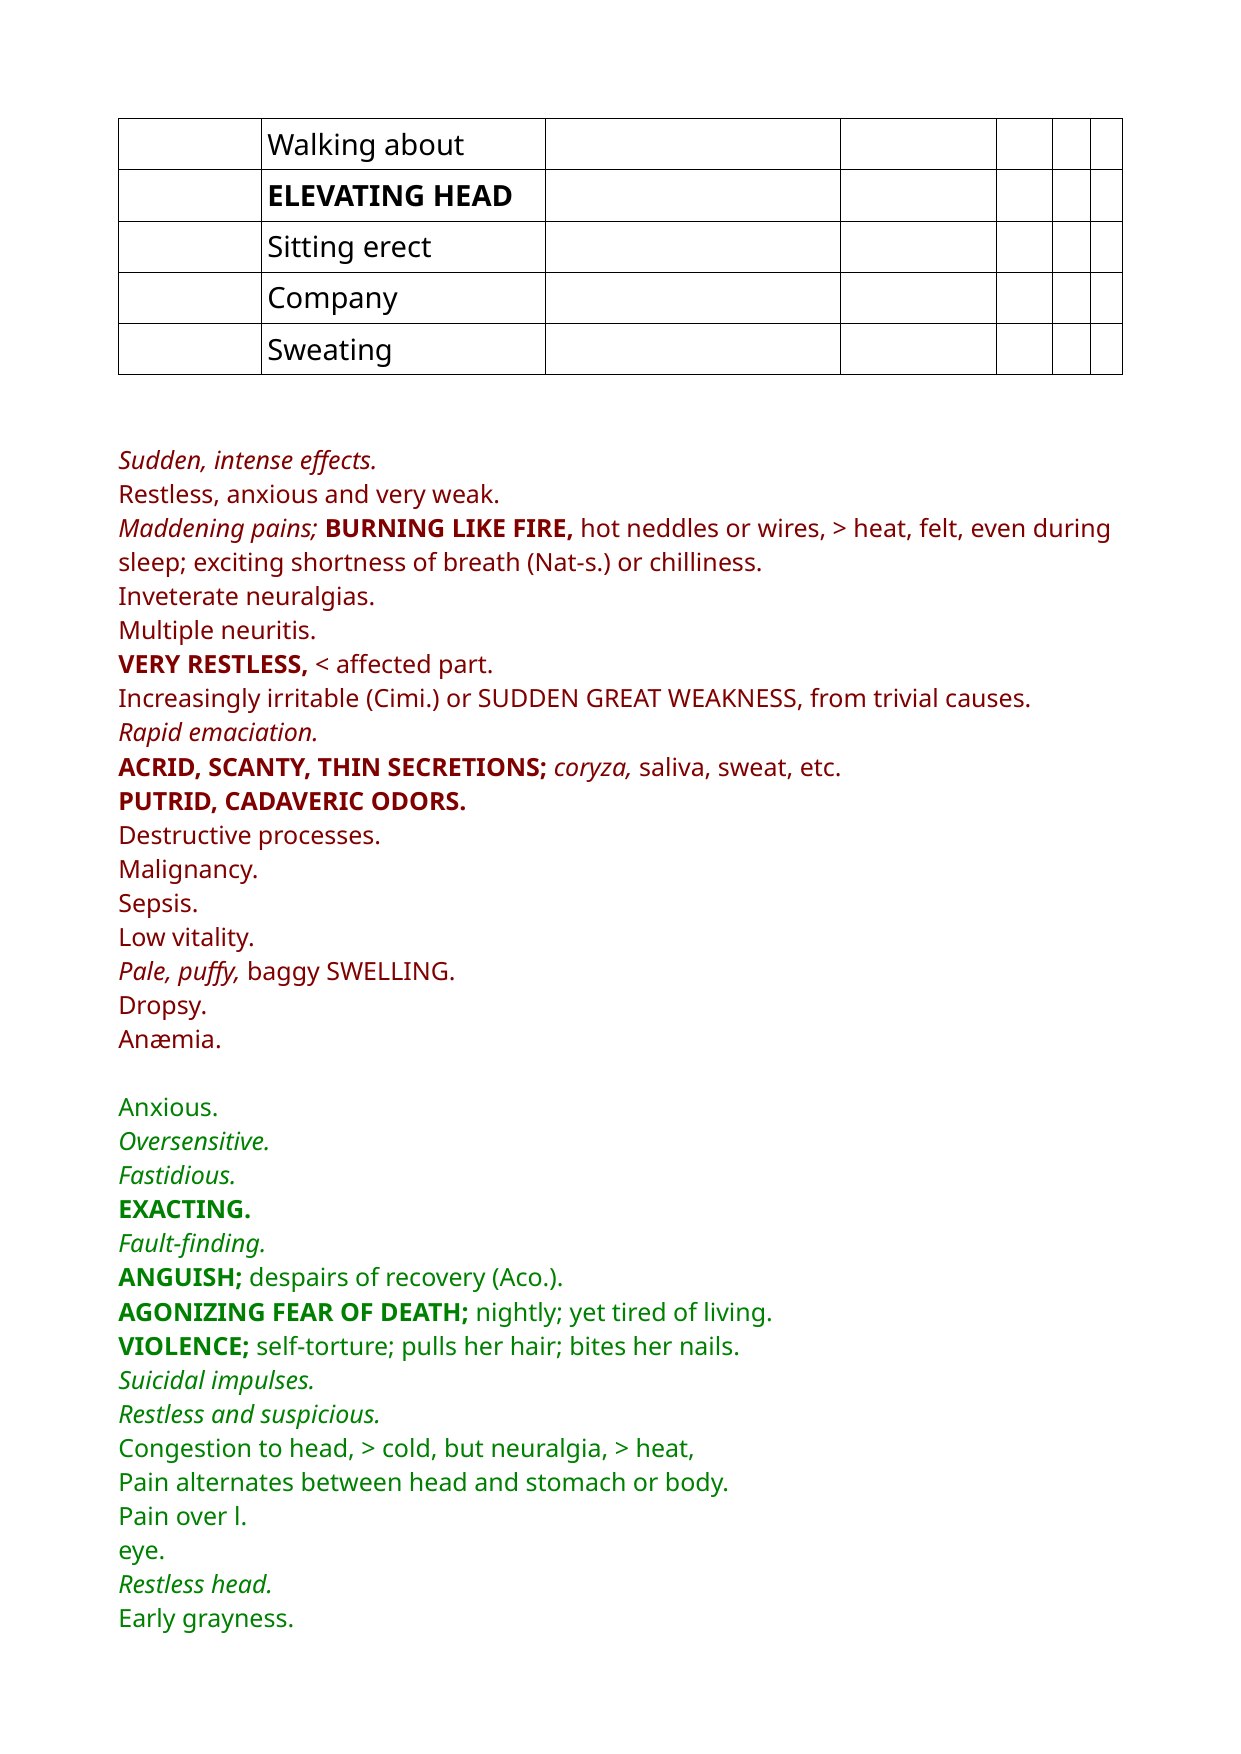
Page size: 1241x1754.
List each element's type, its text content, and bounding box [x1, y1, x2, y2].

table_cell [1091, 222, 1122, 272]
text AGONIZING FEAR OF DEATH; nightly; yet tired of living. [118, 1294, 1122, 1328]
text Pain over l. [118, 1498, 1122, 1533]
text Restless and suspicious. [118, 1396, 1122, 1430]
text Low vitality. [118, 919, 1122, 953]
table_cell ELEVATING HEAD [262, 170, 545, 221]
text Fastidious. [118, 1158, 1122, 1192]
text Fault-finding. [118, 1226, 1122, 1260]
text VERY RESTLESS, < affected part. [118, 647, 1122, 681]
table_cell [1053, 119, 1090, 169]
table_cell Sweating [262, 324, 545, 374]
text Sudden, intense effects. [118, 443, 1122, 477]
text Pale, puffy, baggy SWELLING. [118, 953, 1122, 988]
text Suicidal impulses. [118, 1362, 1122, 1396]
table_cell [1091, 170, 1122, 221]
text Anæmia. [118, 1022, 1122, 1056]
text ACRID, SCANTY, THIN SECRETIONS; coryza, saliva, sweat, etc. [118, 749, 1122, 783]
table_cell [546, 324, 840, 374]
text VIOLENCE; self-torture; pulls her hair; bites her nails. [118, 1328, 1122, 1362]
text Rapid emaciation. [118, 715, 1122, 749]
table_cell [1053, 324, 1090, 374]
table_cell [997, 222, 1052, 272]
table_cell [119, 324, 261, 374]
text Oversensitive. [118, 1124, 1122, 1158]
text eye. [118, 1533, 1122, 1567]
table_cell [997, 273, 1052, 323]
text Early grayness. [118, 1601, 1122, 1635]
text Destructive processes. [118, 817, 1122, 851]
text PUTRID, CADAVERIC ODORS. [118, 783, 1122, 817]
table_cell [997, 170, 1052, 221]
table_cell [119, 273, 261, 323]
text Maddening pains; BURNING LIKE FIRE, hot neddles or wires, > heat, felt, even during sleep; exciting shortness of breath (Nat-s.) or chilliness. [118, 511, 1122, 579]
table_cell [841, 273, 996, 323]
table_cell [841, 119, 996, 169]
text Anxious. [118, 1090, 1122, 1124]
table_cell [119, 222, 261, 272]
text Restless, anxious and very weak. [118, 477, 1122, 511]
table_cell [841, 170, 996, 221]
table_cell Walking about [262, 119, 545, 169]
table_cell [119, 119, 261, 169]
table_cell Company [262, 273, 545, 323]
table_cell [119, 170, 261, 221]
table_cell [546, 273, 840, 323]
text ANGUISH; despairs of recovery (Aco.). [118, 1260, 1122, 1294]
table_cell [1091, 119, 1122, 169]
table_cell [841, 222, 996, 272]
text EXACTING. [118, 1192, 1122, 1226]
text Malignancy. [118, 851, 1122, 885]
table_cell [546, 170, 840, 221]
text Congestion to head, > cold, but neuralgia, > heat, [118, 1430, 1122, 1464]
text Restless head. [118, 1567, 1122, 1601]
table_cell [546, 222, 840, 272]
table_cell [1091, 324, 1122, 374]
table_cell [1053, 170, 1090, 221]
table_cell [997, 324, 1052, 374]
text Sepsis. [118, 885, 1122, 919]
text Inveterate neuralgias. [118, 579, 1122, 613]
table_cell [1053, 273, 1090, 323]
text Multiple neuritis. [118, 613, 1122, 647]
table_cell [841, 324, 996, 374]
text Increasingly irritable (Cimi.) or SUDDEN GREAT WEAKNESS, from trivial causes. [118, 681, 1122, 715]
table_cell Sitting erect [262, 222, 545, 272]
table_cell [546, 119, 840, 169]
table_cell [1091, 273, 1122, 323]
text Dropsy. [118, 988, 1122, 1022]
table_cell [1053, 222, 1090, 272]
table_cell [997, 119, 1052, 169]
text Pain alternates between head and stomach or body. [118, 1464, 1122, 1498]
